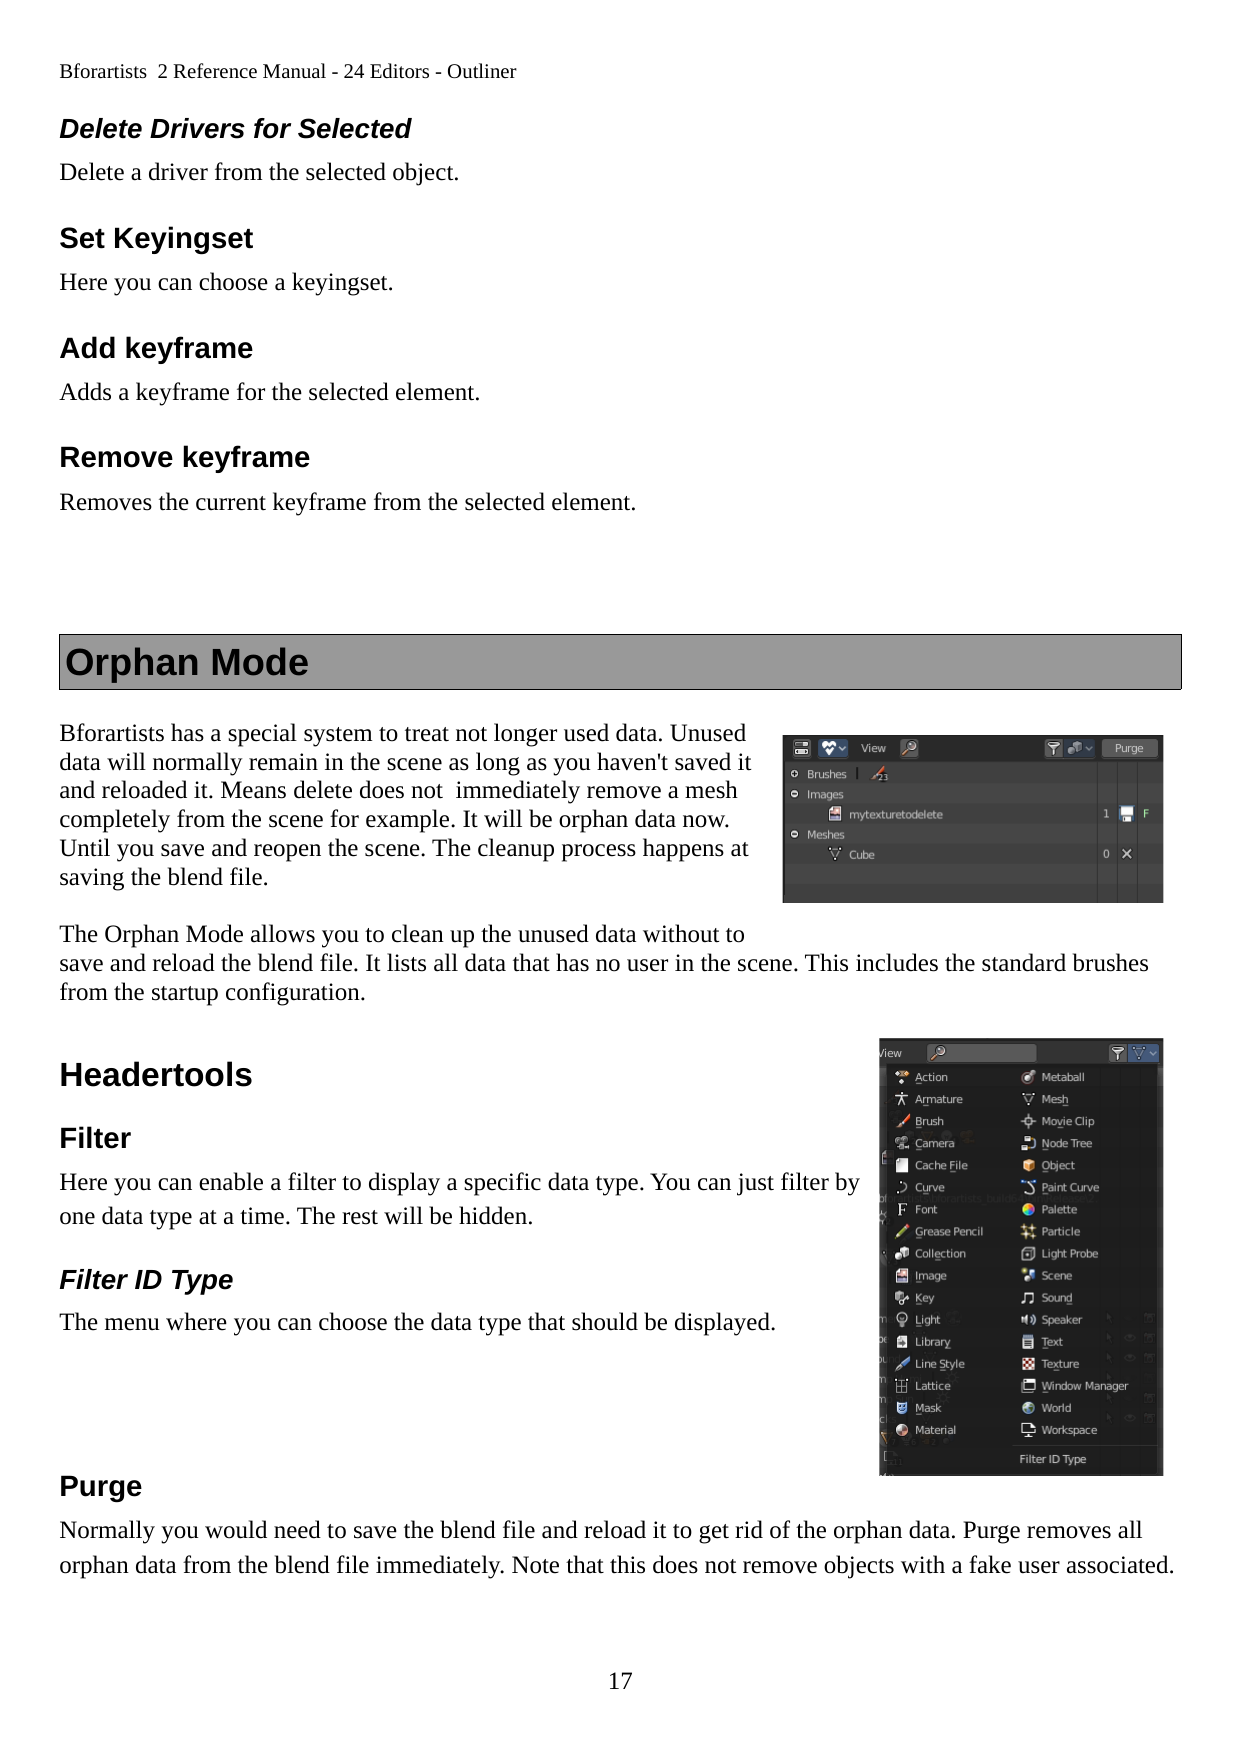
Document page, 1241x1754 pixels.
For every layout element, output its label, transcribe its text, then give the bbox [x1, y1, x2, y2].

text Here you can enable a filter to display a specific data type. You can just filter by one data type at a time. The rest will be hidden. [59, 1167, 879, 1230]
subtitle [1164, 1055, 1181, 1094]
subtitle Filter [59, 1121, 879, 1154]
subtitle Filter ID Type [59, 1263, 879, 1295]
table_header Orphan Mode [60, 635, 1181, 689]
subtitle Purge [59, 1469, 1181, 1503]
text Removes the current keyframe from the selected element. [59, 487, 1181, 515]
subtitle [1164, 1121, 1181, 1154]
subtitle Remove keyframe [59, 440, 1181, 474]
text Bforartists has a special system to treat not longer used data. Unused data will normally remain in the scene as long as you haven't saved it and reloaded it. Means delete does not immediately remove a mesh completely from the scene for example. It will be orphan data now. Until you save and reopen the scene. The cleanup process happens at saving the blend file. [59, 718, 1181, 890]
picture [782, 735, 1164, 903]
subtitle Delete Drivers for Selected [59, 113, 1181, 144]
text The menu where you can choose the data type that should be displayed. [59, 1307, 879, 1336]
subtitle Headertools [59, 1055, 879, 1094]
subtitle Add keyframe [59, 331, 1181, 364]
subtitle [1164, 1263, 1181, 1295]
text Normally you would need to save the blend file and reload it to get rid of the orphan data. Purge removes all orphan data from the blend file immediately. Note that this does not remove objects with a fake user associated. [59, 1515, 1181, 1579]
picture [879, 1038, 1164, 1476]
subtitle Set Keyingset [59, 221, 1181, 254]
text Delete a driver from the selected object. [59, 157, 1181, 186]
text Here you can choose a keyingset. [59, 267, 1181, 296]
text The Orphan Mode allows you to clean up the unused data without to save and reload the blend file. It lists all data that has no user in the scene. This includes the standard brushes from the startup configuration. [59, 919, 1181, 1005]
text Adds a keyframe for the selected element. [59, 377, 1181, 406]
